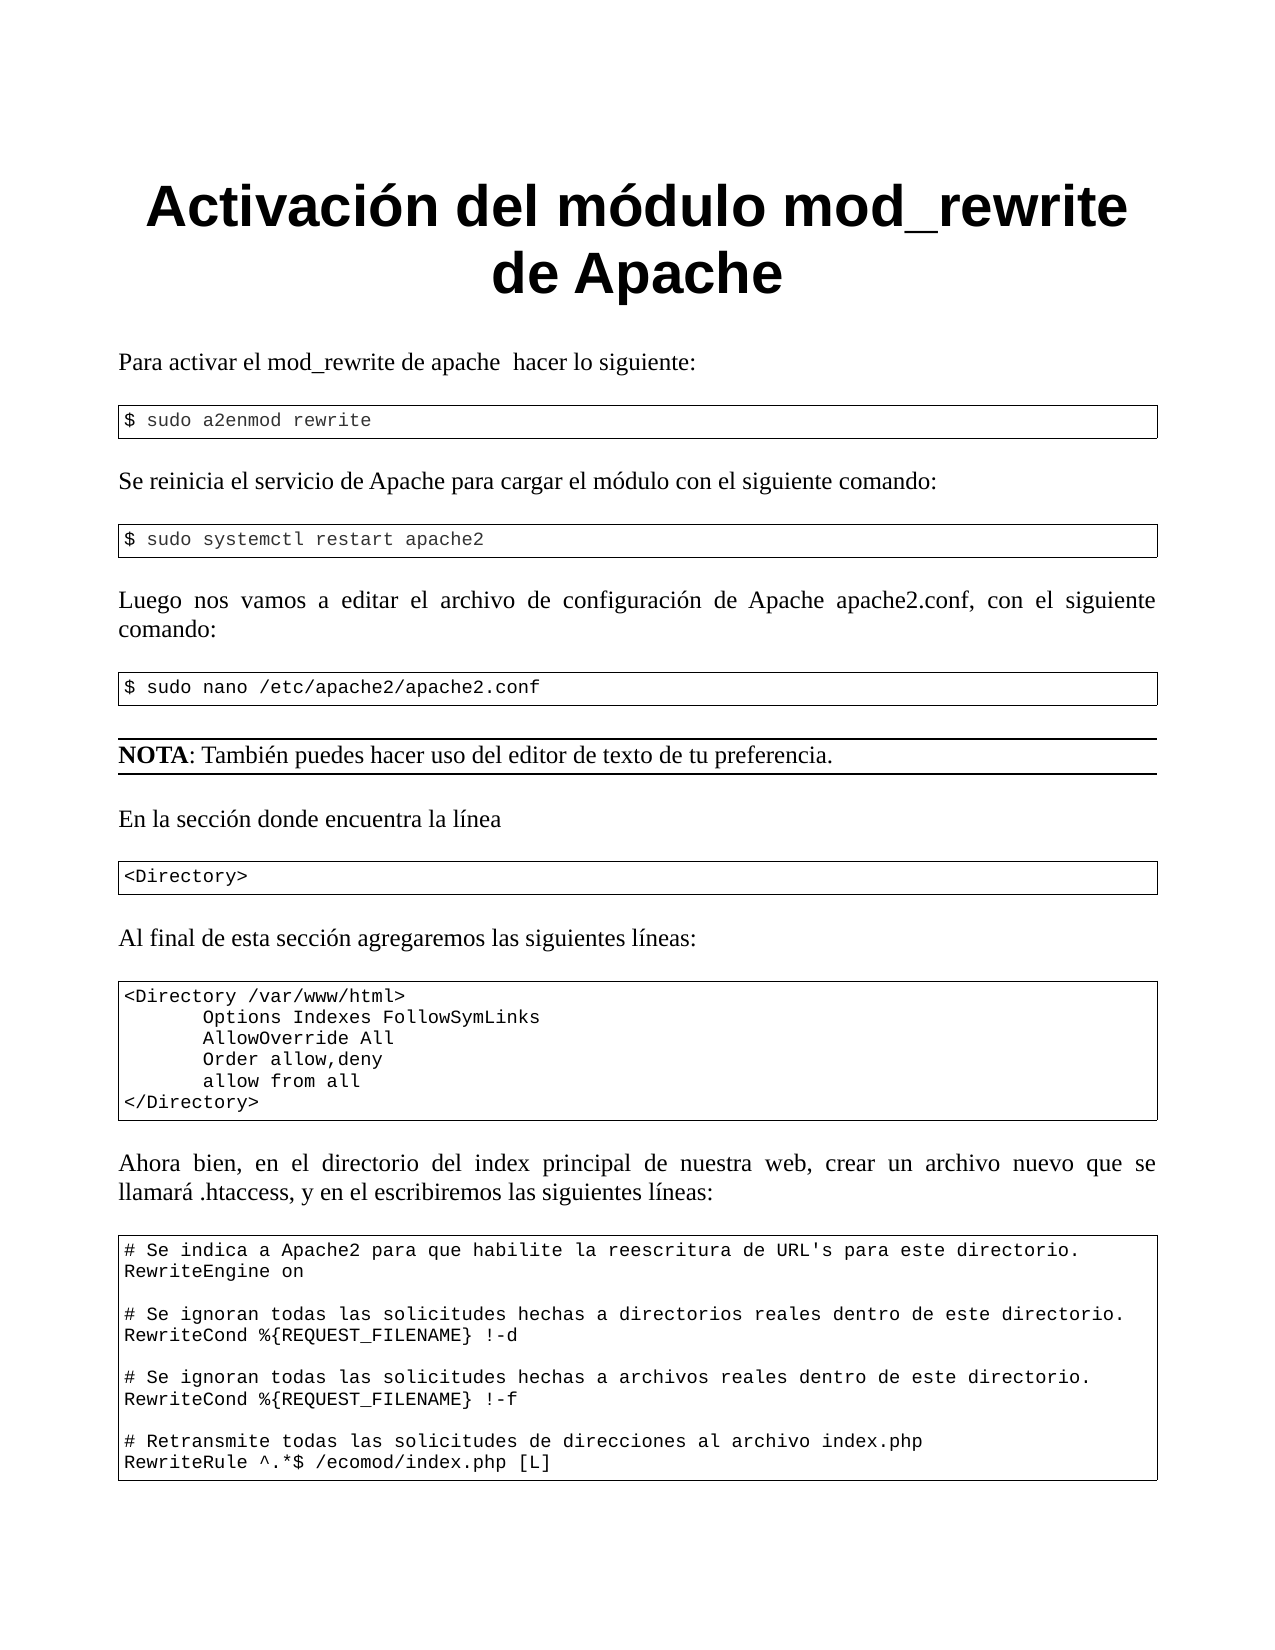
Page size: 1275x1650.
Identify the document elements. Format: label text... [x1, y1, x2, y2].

table_header <Directory> [119, 862, 1157, 894]
text Para activar el mod_rewrite de apache hacer lo siguiente: [118, 347, 1157, 376]
text NOTA: También puedes hacer uso del editor de texto de tu preferencia. [118, 740, 1157, 773]
text Al final de esta sección agregaremos las siguientes líneas: [118, 923, 1157, 952]
table_header # Se indica a Apache2 para que habilite la reescritura de URL's para este directorio. RewriteEngine on # Se ignoran todas las solicitudes hechas a directorios reales dentro de este directorio. RewriteCond %{REQUEST_FILENAME} !-d # Se ignoran todas las solicitudes hechas a archivos reales dentro de este directorio. RewriteCond %{REQUEST_FILENAME} !-f # Retransmite todas las solicitudes de direcciones al archivo index.php RewriteRule ^.*$ /ecomod/index.php [L] [119, 1236, 1157, 1480]
text Se reinicia el servicio de Apache para cargar el módulo con el siguiente comando: [118, 466, 1157, 495]
title Activación del módulo mod_rewrite de Apache [118, 172, 1157, 306]
table_header <Directory /var/www/html> Options Indexes FollowSymLinks AllowOverride All Order allow,deny allow from all </Directory> [119, 982, 1157, 1120]
table_header $ sudo a2enmod rewrite [119, 406, 1157, 438]
table_header $ sudo nano /etc/apache2/apache2.conf [119, 673, 1157, 705]
text Ahora bien, en el directorio del index principal de nuestra web, crear un archivo nuevo que se llamará .htaccess, y en el escribiremos las siguientes líneas: [118, 1148, 1157, 1206]
text Luego nos vamos a editar el archivo de configuración de Apache apache2.conf, con el siguiente comando: [118, 586, 1157, 643]
text En la sección donde encuentra la línea [118, 804, 1157, 833]
table_header $ sudo systemctl restart apache2 [119, 525, 1157, 557]
